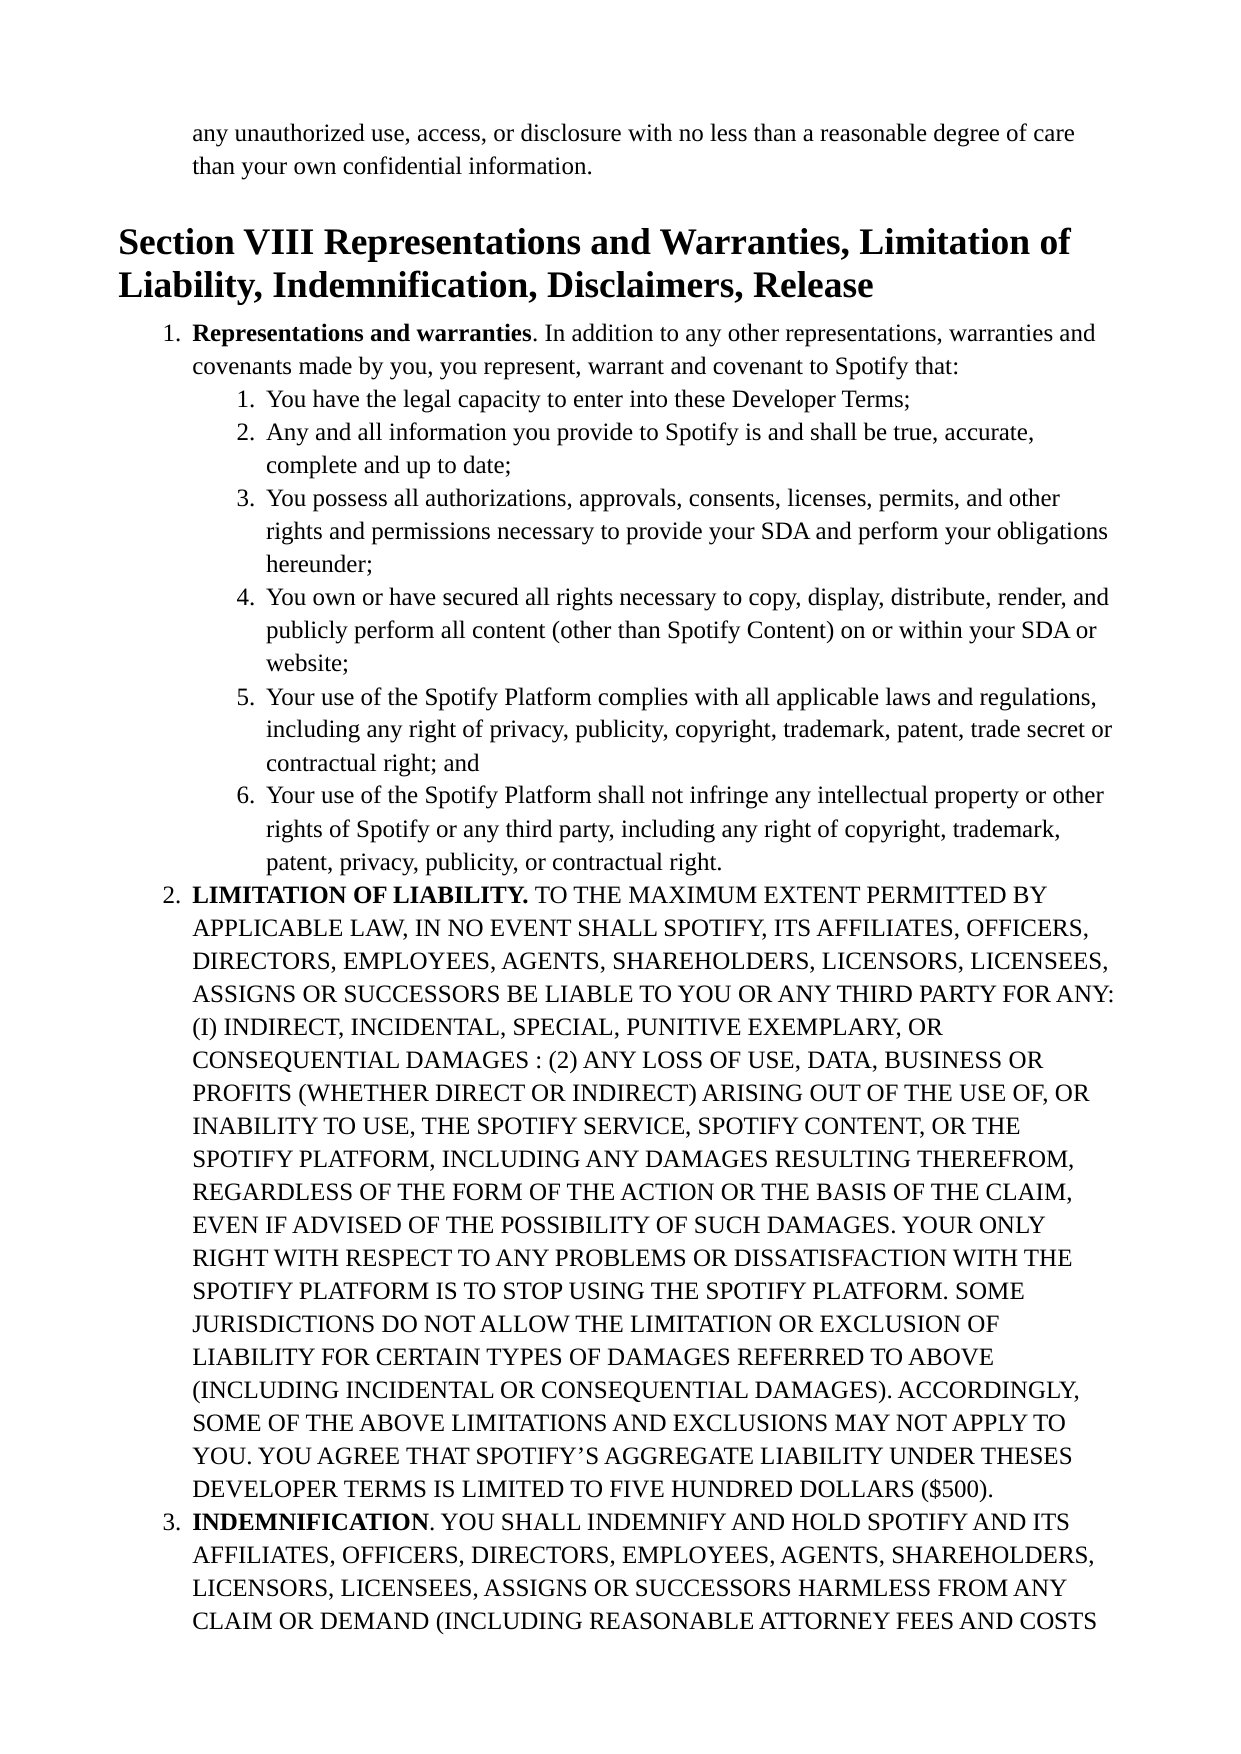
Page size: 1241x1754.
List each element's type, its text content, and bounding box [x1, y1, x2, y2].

list Your use of the Spotify Platform shall not infringe any intellectual property or other rights of Spotify or any third party, including any right of copyright, trademark, patent, privacy, publicity, or contractual right. [236, 781, 1122, 875]
list You have the legal capacity to enter into these Developer Terms; [236, 384, 1122, 413]
list Your use of the Spotify Platform complies with all applicable laws and regulations, including any right of privacy, publicity, copyright, trademark, patent, trade secret or contractual right; and [236, 682, 1122, 776]
subtitle Section VIII Representations and Warranties, Limitation of Liability, Indemnification, Disclaimers, Release [118, 219, 1122, 306]
list You possess all authorizations, approvals, consents, licenses, permits, and other rights and permissions necessary to provide your SDA and perform your obligations hereunder; [236, 483, 1122, 578]
list any unauthorized use, access, or disclosure with no less than a reasonable degree of care than your own confidential information. [162, 118, 1122, 180]
list You own or have secured all rights necessary to copy, display, distribute, render, and publicly perform all content (other than Spotify Content) on or within your SDA or website; [236, 582, 1122, 677]
list LIMITATION OF LIABILITY. TO THE MAXIMUM EXTENT PERMITTED BY APPLICABLE LAW, IN NO EVENT SHALL SPOTIFY, ITS AFFILIATES, OFFICERS, DIRECTORS, EMPLOYEES, AGENTS, SHAREHOLDERS, LICENSORS, LICENSEES, ASSIGNS OR SUCCESSORS BE LIABLE TO YOU OR ANY THIRD PARTY FOR ANY: (I) INDIRECT, INCIDENTAL, SPECIAL, PUNITIVE EXEMPLARY, OR CONSEQUENTIAL DAMAGES : (2) ANY LOSS OF USE, DATA, BUSINESS OR PROFITS (WHETHER DIRECT OR INDIRECT) ARISING OUT OF THE USE OF, OR INABILITY TO USE, THE SPOTIFY SERVICE, SPOTIFY CONTENT, OR THE SPOTIFY PLATFORM, INCLUDING ANY DAMAGES RESULTING THEREFROM, REGARDLESS OF THE FORM OF THE ACTION OR THE BASIS OF THE CLAIM, EVEN IF ADVISED OF THE POSSIBILITY OF SUCH DAMAGES. YOUR ONLY RIGHT WITH RESPECT TO ANY PROBLEMS OR DISSATISFACTION WITH THE SPOTIFY PLATFORM IS TO STOP USING THE SPOTIFY PLATFORM. SOME JURISDICTIONS DO NOT ALLOW THE LIMITATION OR EXCLUSION OF LIABILITY FOR CERTAIN TYPES OF DAMAGES REFERRED TO ABOVE (INCLUDING INCIDENTAL OR CONSEQUENTIAL DAMAGES). ACCORDINGLY, SOME OF THE ABOVE LIMITATIONS AND EXCLUSIONS MAY NOT APPLY TO YOU. YOU AGREE THAT SPOTIFY’S AGGREGATE LIABILITY UNDER THESES DEVELOPER TERMS IS LIMITED TO FIVE HUNDRED DOLLARS ($500). [162, 880, 1122, 1503]
list INDEMNIFICATION. YOU SHALL INDEMNIFY AND HOLD SPOTIFY AND ITS AFFILIATES, OFFICERS, DIRECTORS, EMPLOYEES, AGENTS, SHAREHOLDERS, LICENSORS, LICENSEES, ASSIGNS OR SUCCESSORS HARMLESS FROM ANY CLAIM OR DEMAND (INCLUDING REASONABLE ATTORNEY FEES AND COSTS [162, 1507, 1122, 1635]
list Any and all information you provide to Spotify is and shall be true, accurate, complete and up to date; [236, 417, 1122, 479]
list Representations and warranties. In addition to any other representations, warranties and covenants made by you, you represent, warrant and covenant to Spotify that: [162, 318, 1122, 380]
